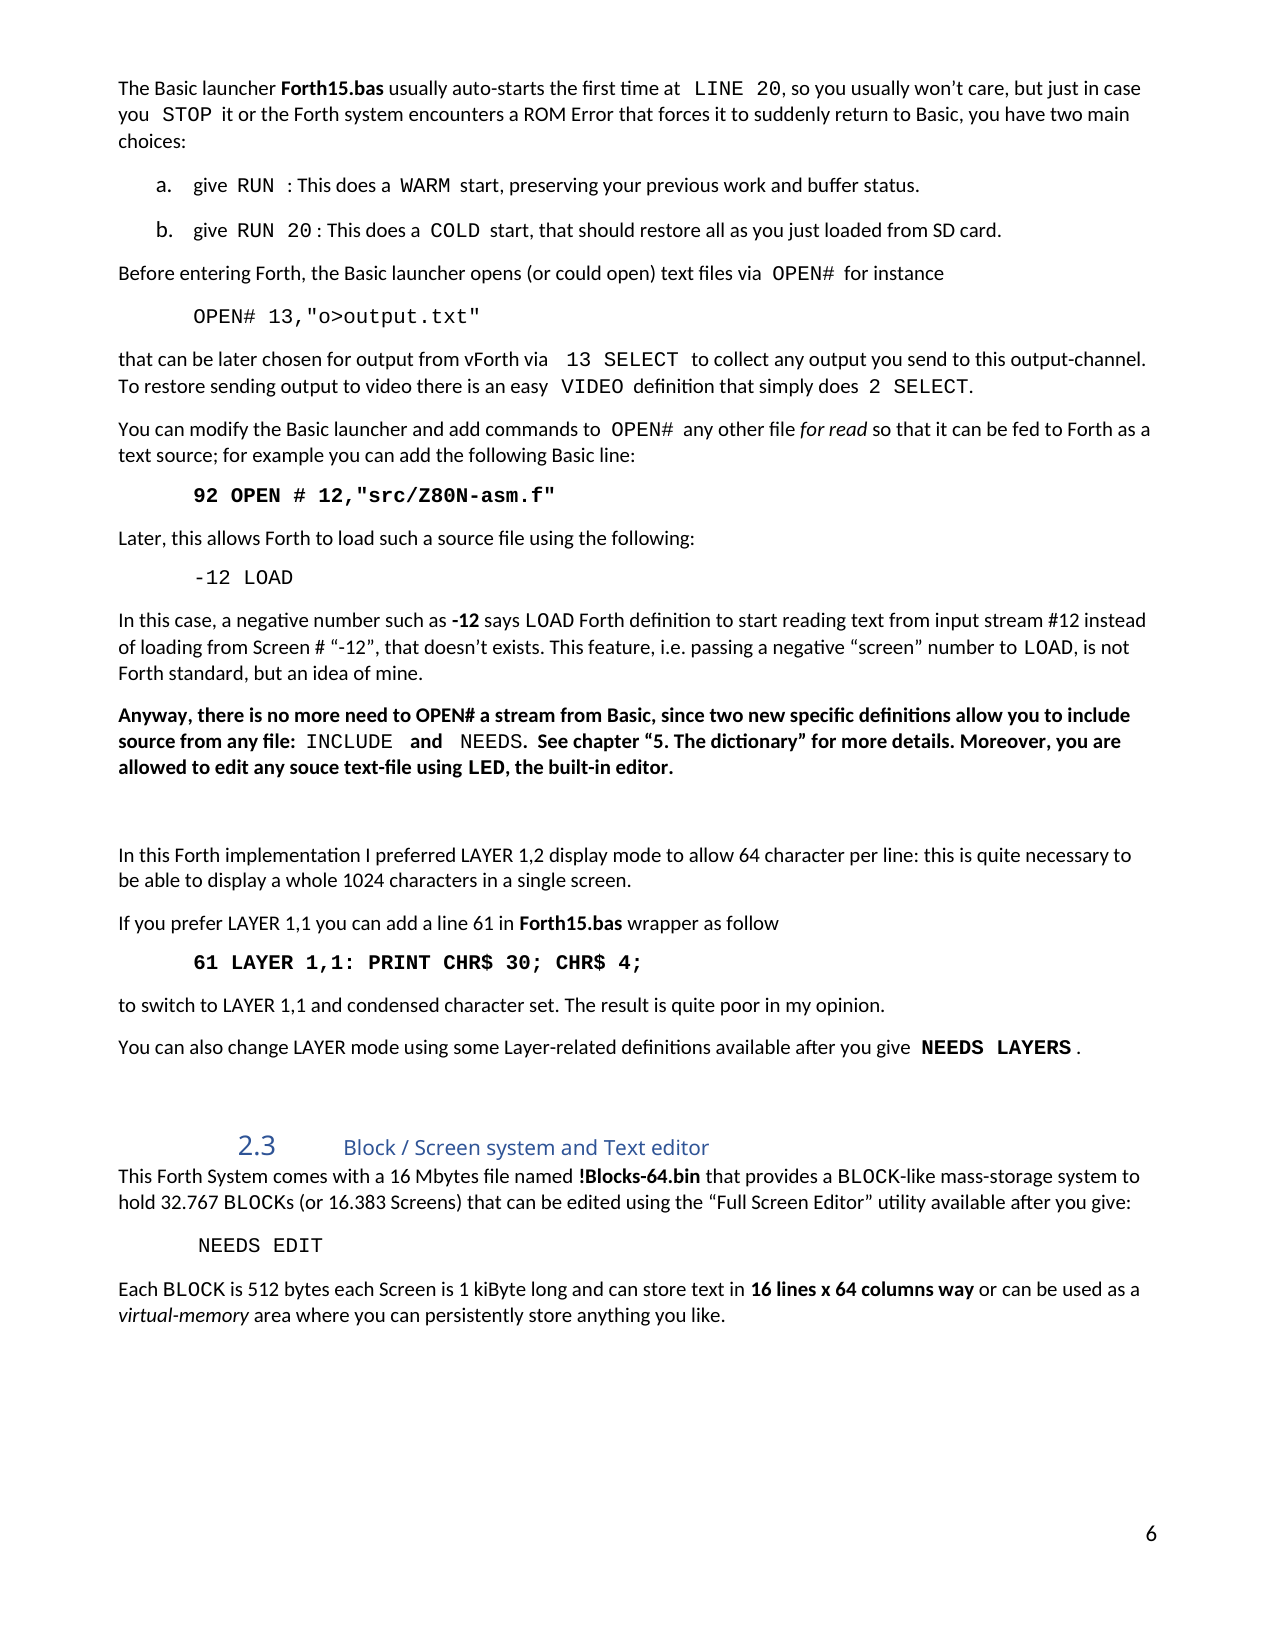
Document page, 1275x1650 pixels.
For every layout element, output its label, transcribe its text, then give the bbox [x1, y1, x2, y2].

text -12 LOAD [118, 567, 1157, 591]
list give RUN 20 : This does a COLD start, that should restore all as you just loaded from SD card. [156, 215, 1157, 244]
text Each BLOCK is 512 bytes each Screen is 1 kiByte long and can store text in 16 lines x 64 columns way or can be used as a virtual-memory area where you can persistently store anything you like. [118, 1276, 1157, 1328]
text In this Forth implementation I preferred LAYER 1,2 display mode to allow 64 character per line: this is quite necessary to be able to display a whole 1024 characters in a single screen. [118, 842, 1157, 893]
text OPEN# 13,"o>output.txt" [118, 303, 1157, 330]
text The Basic launcher Forth15.bas usually auto-starts the first time at LINE 20, so you usually won’t care, but just in case you STOP it or the Forth system encounters a ROM Error that forces it to suddenly return to Basic, you have two main choices: [118, 75, 1157, 153]
text 61 LAYER 1,1: PRINT CHR$ 30; CHR$ 4; [118, 952, 1157, 975]
text Before entering Forth, the Basic launcher opens (or could open) text files via OPEN# for instance [118, 260, 1157, 287]
text You can modify the Basic launcher and add commands to OPEN# any other file for read so that it can be fed to Forth as a text source; for example you can add the following Basic line: [118, 416, 1157, 468]
text to switch to LAYER 1,1 and condensed character set. The result is quite poor in my opinion. [118, 992, 1157, 1017]
subtitle Block / Screen system and Text editor [231, 1126, 1157, 1163]
text You can also change LAYER mode using some Layer-related definitions available after you give NEEDS LAYERS . [118, 1034, 1157, 1061]
text 92 OPEN # 12,"src/Z80N-asm.f" [118, 485, 1157, 508]
text that can be later chosen for output from vForth via 13 SELECT to collect any output you send to this output-channel. To restore sending output to video there is an easy VIDEO definition that simply does 2 SELECT. [118, 347, 1157, 399]
text This Forth System comes with a 16 Mbytes file named !Blocks-64.bin that provides a BLOCK-like mass-storage system to hold 32.767 BLOCKs (or 16.383 Screens) that can be edited using the “Full Screen Editor” utility available after you give: [118, 1163, 1157, 1216]
text In this case, a negative number such as -12 says LOAD Forth definition to start reading text from input stream #12 instead of loading from Screen # “-12”, that doesn’t exists. This feature, i.e. passing a negative “screen” number to LOAD, is not Forth standard, but an idea of mine. [118, 607, 1157, 686]
text If you prefer LAYER 1,1 you can add a line 61 in Forth15.bas wrapper as follow [118, 910, 1157, 935]
list give RUN : This does a WARM start, preserving your previous work and buffer status. [156, 170, 1157, 198]
text Later, this allows Forth to load such a source file using the following: [118, 525, 1157, 551]
text NEEDS EDIT [118, 1233, 1157, 1259]
text Anyway, there is no more need to OPEN# a stream from Basic, since two new specific definitions allow you to include source from any file: INCLUDE and NEEDS. See chapter “5. The dictionary” for more details. Moreover, you are allowed to edit any souce text-file using LED, the built-in editor. [118, 702, 1157, 781]
